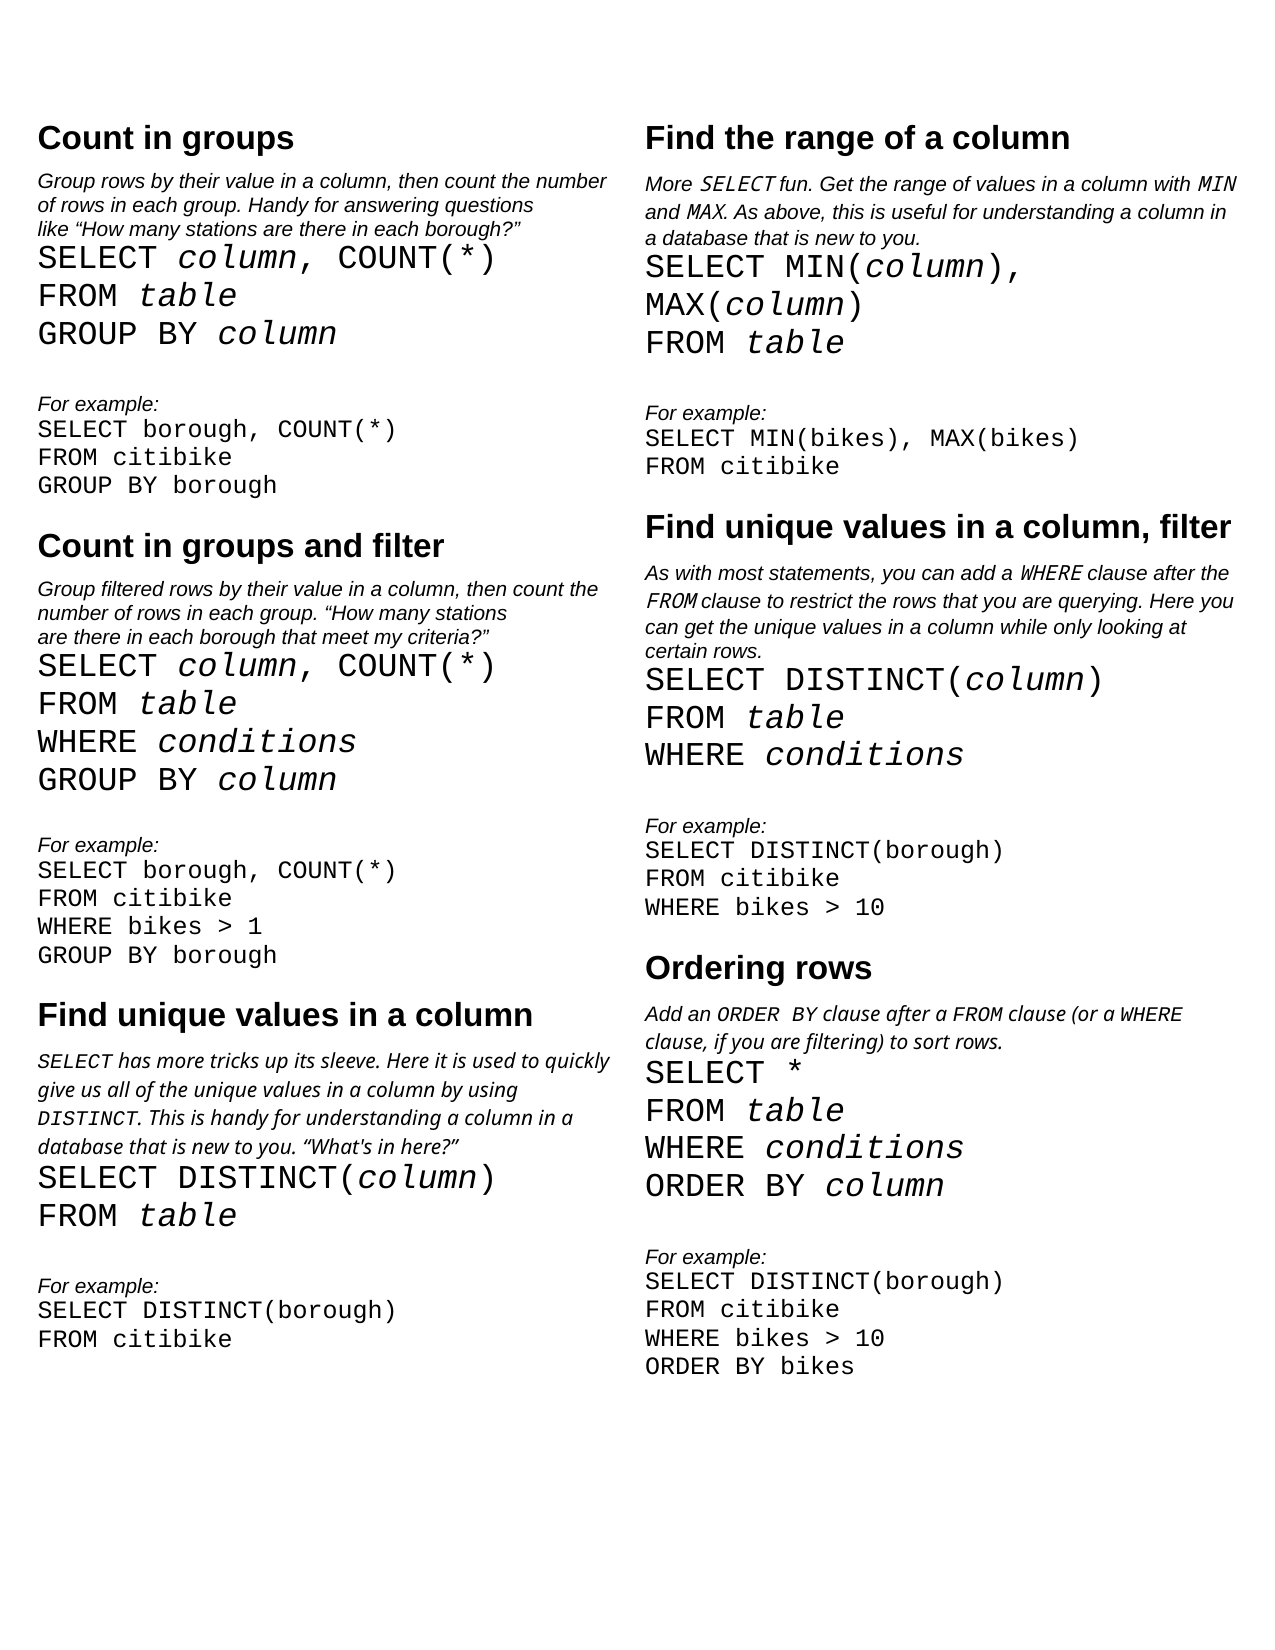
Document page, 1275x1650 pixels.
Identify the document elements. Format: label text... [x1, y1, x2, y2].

text like “How many stations are there in each borough?” [37, 217, 630, 241]
text FROM table [645, 326, 1237, 363]
text WHERE bikes > 10 [645, 894, 1237, 923]
text Add an ORDER BY clause after a FROM clause (or a WHERE clause, if you are filtering) to sort rows. [645, 999, 1237, 1056]
text For example: [645, 814, 1237, 838]
text FROM table [37, 687, 630, 724]
text FROM citibike [645, 866, 1237, 894]
text For example: [37, 392, 630, 416]
subtitle Count in groups and filter [37, 526, 630, 564]
text SELECT DISTINCT(column) [645, 662, 1237, 700]
text SELECT * [645, 1056, 1237, 1093]
subtitle Find the range of a column [645, 118, 1237, 157]
text SELECT DISTINCT(borough) [645, 1269, 1237, 1297]
text FROM citibike [645, 1297, 1237, 1325]
text FROM citibike [645, 453, 1237, 482]
text SELECT DISTINCT(borough) [37, 1298, 630, 1326]
text SELECT MIN(column), MAX(column) [645, 250, 1237, 326]
subtitle Find unique values in a column, filter [645, 507, 1237, 545]
subtitle Ordering rows [645, 948, 1237, 986]
text WHERE bikes > 1 [37, 914, 630, 942]
text FROM citibike [37, 1326, 630, 1354]
text FROM table [645, 700, 1237, 738]
text FROM table [37, 1198, 630, 1236]
text GROUP BY column [37, 762, 630, 800]
text are there in each borough that meet my criteria?” [37, 625, 630, 649]
text ORDER BY column [645, 1169, 1237, 1207]
text For example: [645, 401, 1237, 425]
text SELECT column, COUNT(*) [37, 241, 630, 279]
text For example: [645, 1245, 1237, 1269]
text More SELECT fun. Get the range of values in a column with MIN and MAX. As above, this is useful for understanding a column in a database that is new to you. [645, 169, 1237, 250]
text Group filtered rows by their value in a column, then count the number of rows in each group. “How many stations [37, 577, 630, 625]
text SELECT borough, COUNT(*) [37, 416, 630, 444]
text SELECT DISTINCT(borough) [645, 838, 1237, 866]
text For example: [37, 1274, 630, 1298]
text SELECT has more tricks up its sleeve. Here it is used to quickly give us all of the unique values in a column by using DISTINCT. This is handy for understanding a column in a database that is new to you. “What's in here?” [37, 1046, 630, 1160]
text GROUP BY borough [37, 473, 630, 501]
text SELECT DISTINCT(column) [37, 1160, 630, 1198]
text SELECT column, COUNT(*) [37, 649, 630, 687]
subtitle Count in groups [37, 118, 630, 157]
text FROM table [37, 279, 630, 317]
text WHERE conditions [645, 738, 1237, 776]
text For example: [37, 833, 630, 857]
text SELECT MIN(bikes), MAX(bikes) [645, 425, 1237, 453]
text GROUP BY column [37, 317, 630, 354]
text WHERE conditions [645, 1131, 1237, 1169]
text FROM citibike [37, 886, 630, 914]
text WHERE bikes > 10 [645, 1325, 1237, 1354]
text WHERE conditions [37, 724, 630, 762]
text FROM table [645, 1093, 1237, 1131]
text GROUP BY borough [37, 942, 630, 971]
text SELECT borough, COUNT(*) [37, 857, 630, 886]
text Group rows by their value in a column, then count the number of rows in each group. Handy for answering questions [37, 169, 630, 217]
text FROM citibike [37, 444, 630, 473]
text ORDER BY bikes [645, 1354, 1237, 1382]
subtitle Find unique values in a column [37, 996, 630, 1034]
text As with most statements, you can add a WHERE clause after the FROM clause to restrict the rows that you are querying. Here you can get the unique values in a column while only looking at certain rows. [645, 558, 1237, 662]
